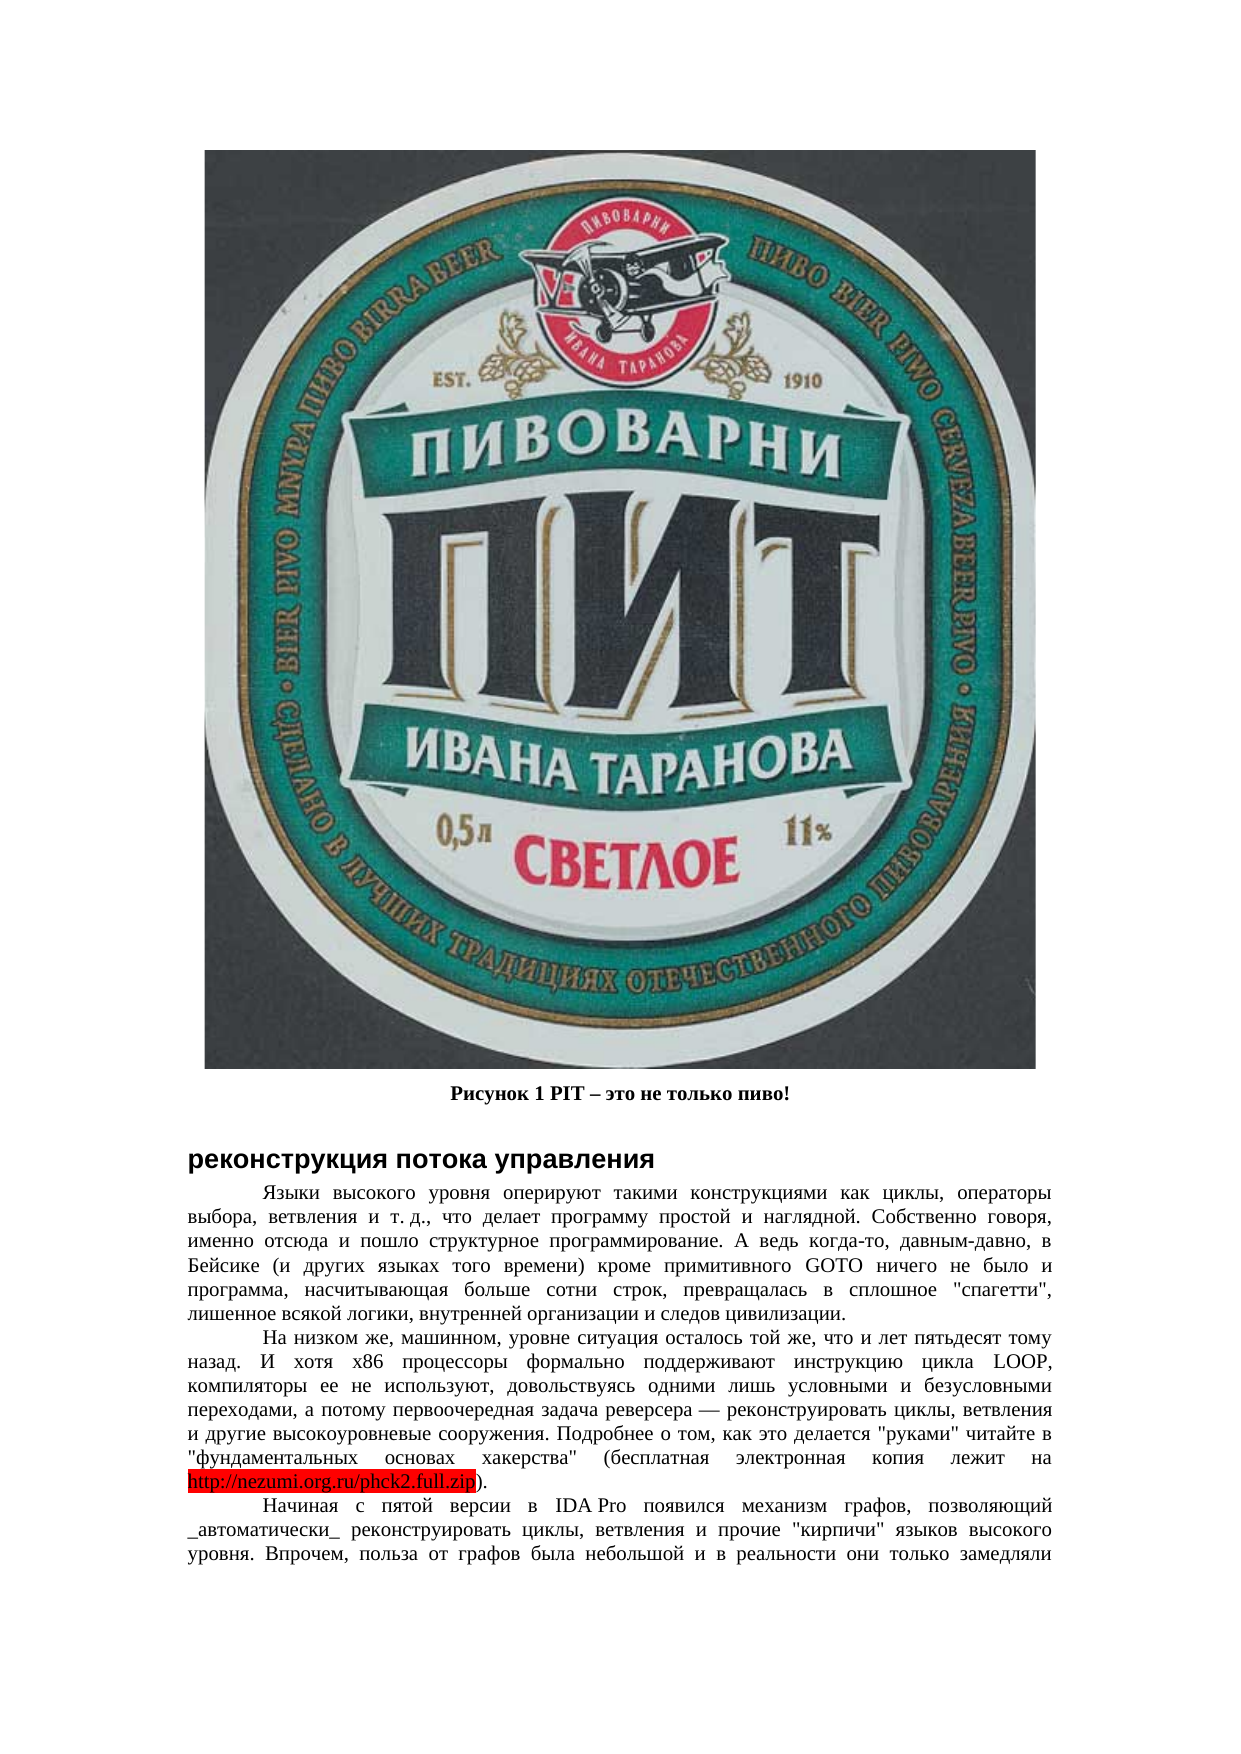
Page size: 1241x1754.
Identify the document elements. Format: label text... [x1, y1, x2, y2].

text Языки высокого уровня оперируют такими конструкциями как циклы, операторы выбора, ветвления и т. д., что делает программу простой и наглядной. Собственно говоря, именно отсюда и пошло структурное программирование. А ведь когда-то, давным-давно, в Бейсике (и других языках того времени) кроме примитивного GOTO ничего не было и программа, насчитывающая больше сотни строк, превращалась в сплошное "спагетти", лишенное всякой логики, внутренней организации и следов цивилизации. [187, 1180, 1053, 1325]
subtitle реконструкция потока управления [187, 1143, 1053, 1174]
text Рисунок 1 PIT – это не только пиво! [187, 1081, 1053, 1105]
picture [204, 150, 1036, 1069]
text Начиная с пятой версии в IDA Pro появился механизм графов, позволяющий _автоматически_ реконструировать циклы, ветвления и прочие "кирпичи" языков высокого уровня. Впрочем, польза от графов была небольшой и в реальности они только замедляли [187, 1493, 1053, 1565]
text На низком же, машинном, уровне ситуация осталось той же, что и лет пятьдесят тому назад. И хотя x86 процессоры формально поддерживают инструкцию цикла LOOP, компиляторы ее не используют, довольствуясь одними лишь условными и безусловными переходами, а потому первоочередная задача реверсера — реконструировать циклы, ветвления и другие высокоуровневые сооружения. Подробнее о том, как это делается "руками" читайте в "фундаментальных основах хакерства" (бесплатная электронная копия лежит на http://nezumi.org.ru/phck2.full.zip). [187, 1325, 1053, 1493]
